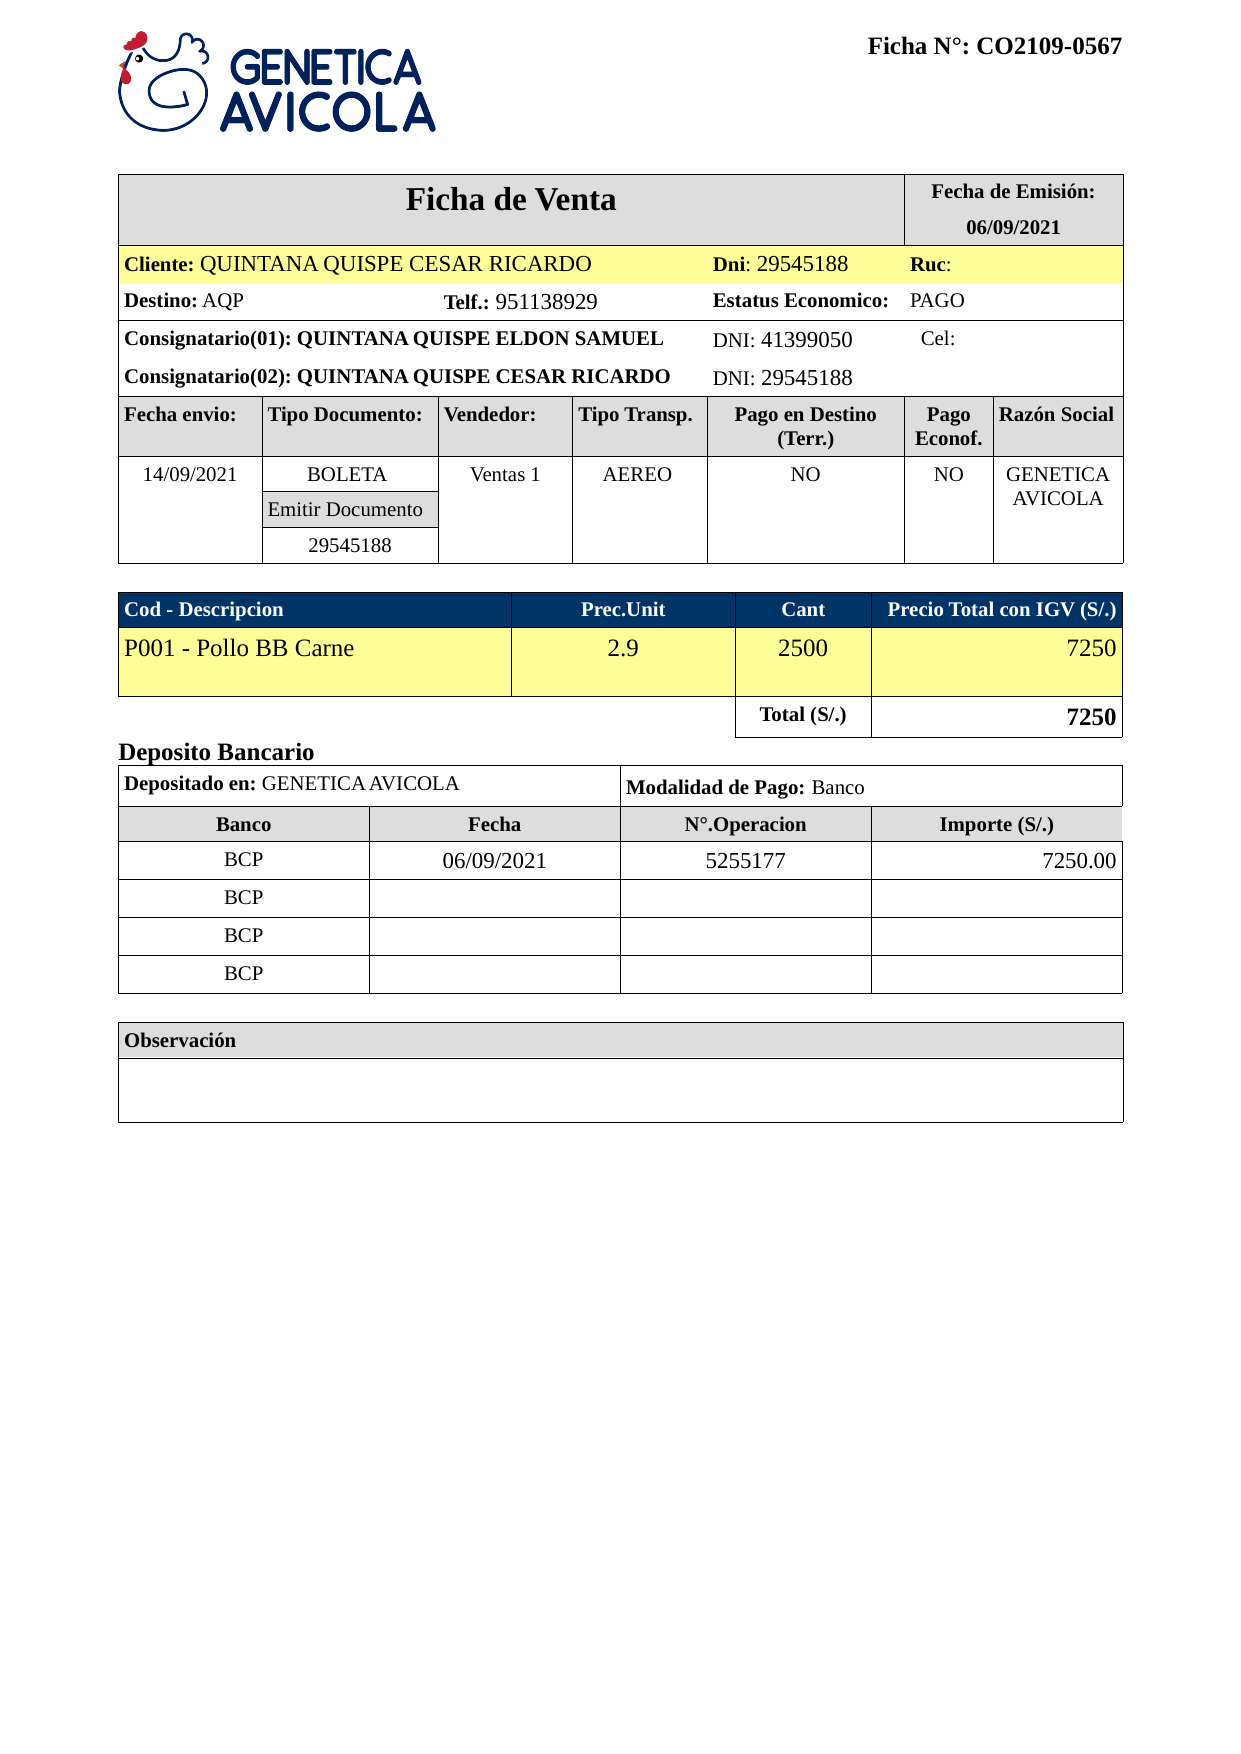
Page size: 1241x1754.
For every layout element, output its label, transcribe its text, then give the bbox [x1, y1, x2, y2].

table_header Fecha de Emisión: [905, 175, 1123, 209]
table_cell [872, 918, 1122, 955]
table_cell BCP [119, 880, 369, 917]
table_cell Telf.: 951138929 [438, 283, 707, 320]
table_cell 7250.00 [872, 842, 1122, 879]
table_header Observación [119, 1023, 1123, 1057]
table_cell Consignatario(01): QUINTANA QUISPE ELDON SAMUEL [119, 321, 707, 358]
table_cell Emitir Documento [263, 492, 438, 527]
table_cell Ventas 1 [439, 457, 572, 563]
table_header Modalidad de Pago: Banco [621, 766, 1122, 806]
table_cell P001 - Pollo BB Carne [119, 628, 511, 696]
table_header Cod - Descripcion [119, 593, 511, 627]
table_cell Estatus Economico: [707, 283, 904, 320]
table_cell DNI: 29545188 [707, 358, 1123, 396]
table_cell [621, 956, 871, 993]
table_cell BCP [119, 956, 369, 993]
table_header Ficha de Venta [119, 175, 904, 245]
table_cell BCP [119, 918, 369, 955]
table_header Precio Total con IGV (S/.) [872, 593, 1122, 627]
table_cell 06/09/2021 [370, 842, 620, 879]
table_cell [370, 880, 620, 917]
picture [118, 31, 436, 132]
table_cell BCP [119, 842, 369, 879]
table_cell [119, 1059, 1123, 1122]
table_cell Pago Econof. [905, 397, 993, 456]
table_cell Consignatario(02): QUINTANA QUISPE CESAR RICARDO [119, 358, 707, 396]
table_cell [621, 918, 871, 955]
table_cell Importe (S/.) [872, 807, 1122, 841]
table_header Cant [736, 593, 871, 627]
table_cell 7250 [872, 697, 1122, 737]
table_cell N°.Operacion [621, 807, 871, 841]
table_cell 29545188 [263, 528, 438, 563]
text Deposito Bancario [118, 737, 1122, 765]
table_cell BOLETA [263, 457, 438, 491]
table_cell Banco [119, 807, 369, 841]
table_cell Fecha envio: [119, 397, 262, 456]
table_cell Tipo Transp. [573, 397, 707, 456]
table_cell [872, 880, 1122, 917]
table_cell Total (S/.) [736, 697, 871, 737]
table_cell Ruc: [904, 246, 1123, 283]
table_cell Vendedor: [439, 397, 572, 456]
table_cell Pago en Destino (Terr.) [708, 397, 904, 456]
table_cell 2500 [736, 628, 871, 696]
table_cell Cel: [915, 321, 1123, 358]
table_cell PAGO [904, 283, 1123, 320]
table_cell Razón Social [994, 397, 1123, 456]
table_cell AEREO [573, 457, 707, 563]
table_cell 7250 [872, 628, 1122, 696]
table_cell GENETICA AVICOLA [994, 457, 1123, 563]
table_cell Fecha [370, 807, 620, 841]
table_cell [118, 697, 511, 737]
table_cell Cliente: QUINTANA QUISPE CESAR RICARDO [119, 246, 707, 283]
table_cell [621, 880, 871, 917]
table_cell [872, 956, 1122, 993]
table_cell DNI: 41399050 [707, 321, 915, 358]
table_cell 2.9 [512, 628, 735, 696]
table_header Depositado en: GENETICA AVICOLA [119, 766, 620, 806]
table_cell 06/09/2021 [905, 209, 1123, 245]
table_header Prec.Unit [512, 593, 735, 627]
table_cell Destino: AQP [119, 283, 438, 320]
table_cell NO [905, 457, 993, 563]
table_cell Tipo Documento: [263, 397, 438, 456]
table_cell 14/09/2021 [119, 457, 262, 563]
table_cell [370, 918, 620, 955]
table_cell [370, 956, 620, 993]
table_cell [511, 697, 735, 737]
table_cell 5255177 [621, 842, 871, 879]
table_cell NO [708, 457, 904, 563]
table_cell Dni: 29545188 [707, 246, 904, 283]
